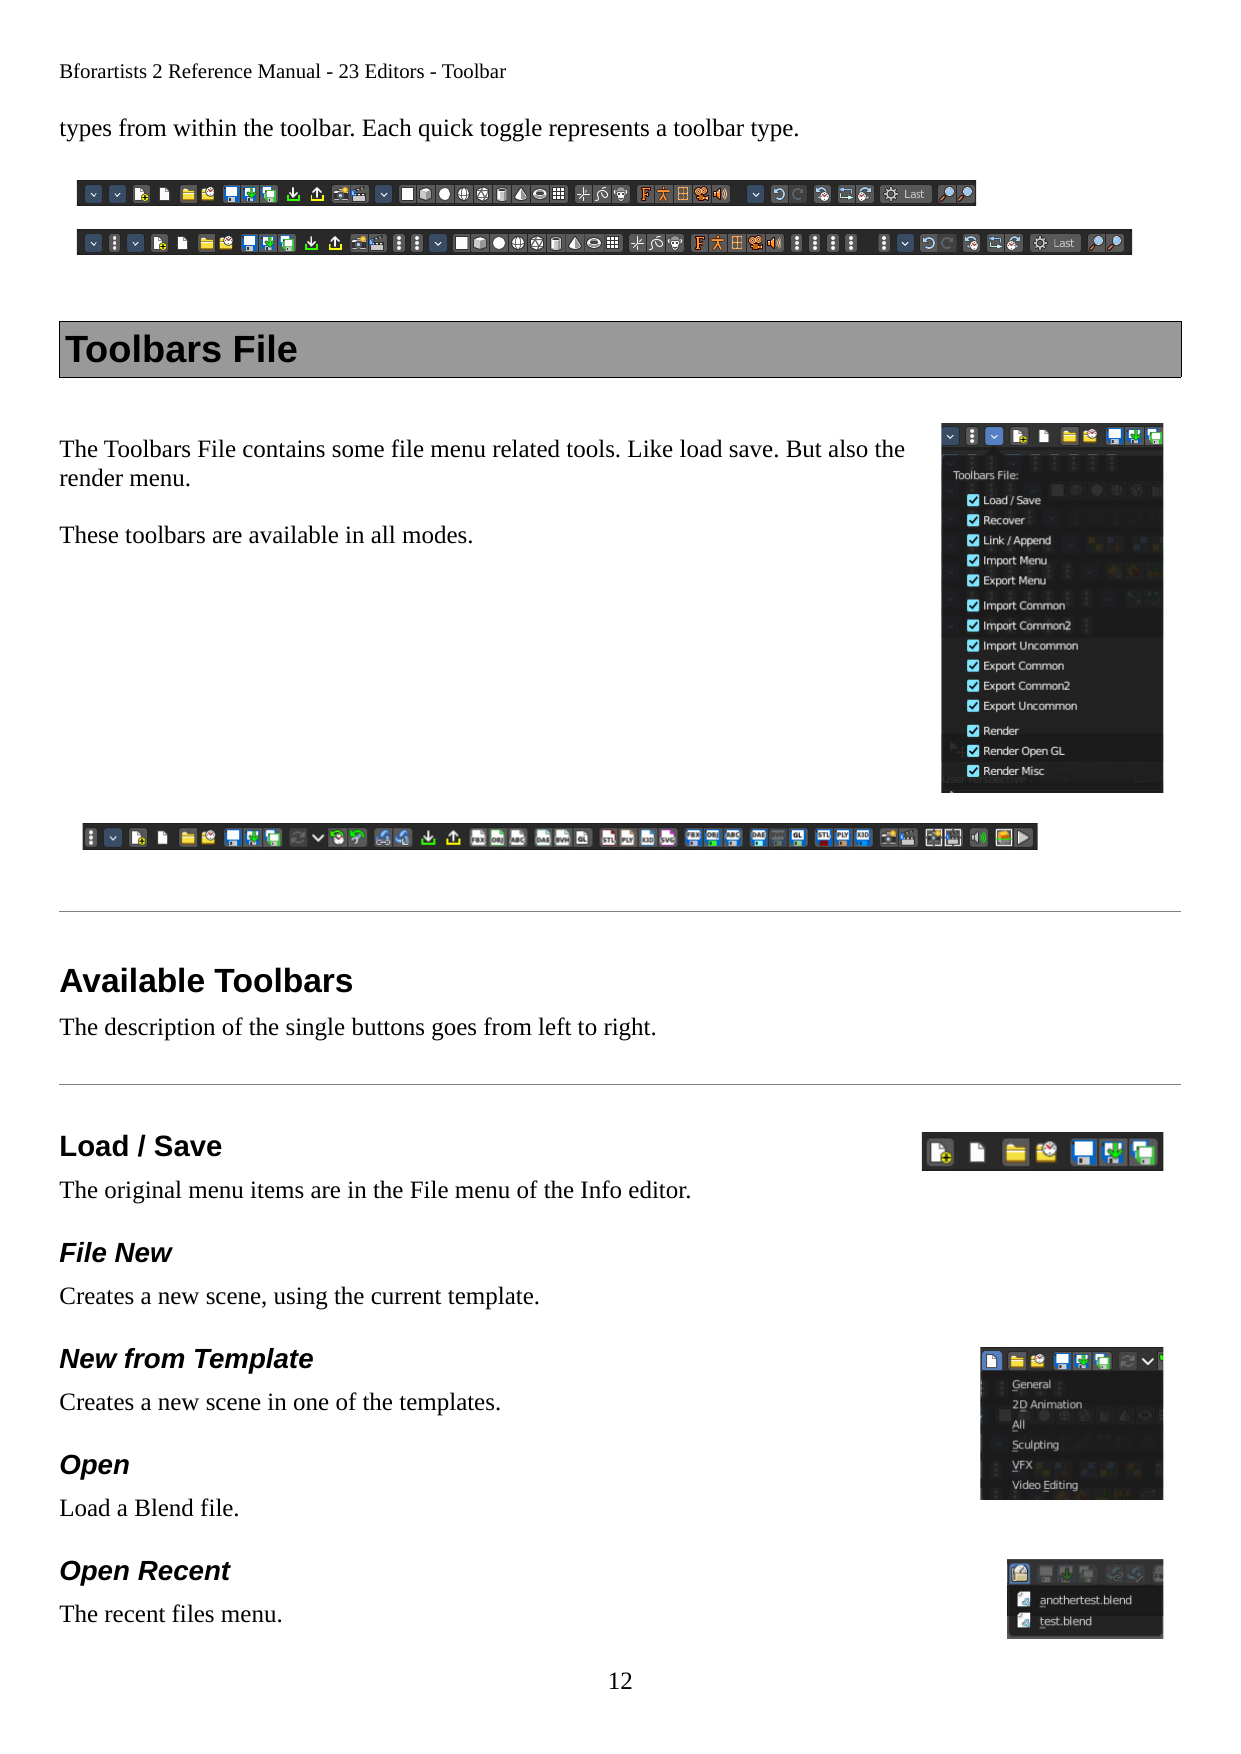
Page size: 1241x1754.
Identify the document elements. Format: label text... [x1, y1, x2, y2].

picture [980, 1347, 1164, 1500]
subtitle Available Toolbars [59, 961, 1181, 1000]
subtitle New from Template [59, 1342, 1181, 1374]
subtitle File New [59, 1236, 1181, 1268]
text Creates a new scene in one of the templates. [59, 1387, 980, 1416]
text [1164, 1599, 1181, 1627]
text The Toolbars File contains some file menu related tools. Like load save. But also the render menu. [59, 434, 941, 492]
text These toolbars are available in all modes. [59, 521, 941, 549]
subtitle Open Recent [59, 1554, 1181, 1586]
text The description of the single buttons goes from left to right. [59, 1012, 1181, 1041]
picture [76, 229, 1133, 255]
table_header Toolbars File [60, 322, 1181, 377]
picture [82, 823, 1038, 850]
subtitle Open [59, 1448, 980, 1480]
picture [941, 423, 1164, 793]
subtitle [1164, 1448, 1181, 1480]
text The original menu items are in the File menu of the Info editor. [59, 1175, 1181, 1204]
text The recent files menu. [59, 1599, 1007, 1627]
text Load a Blend file. [59, 1493, 1181, 1521]
picture [921, 1132, 1164, 1171]
text types from within the toolbar. Each quick toggle represents a toolbar type. [59, 113, 1181, 141]
subtitle Load / Save [59, 1129, 1181, 1162]
picture [76, 180, 977, 206]
picture [1007, 1559, 1164, 1639]
text Creates a new scene, using the current template. [59, 1281, 1181, 1309]
